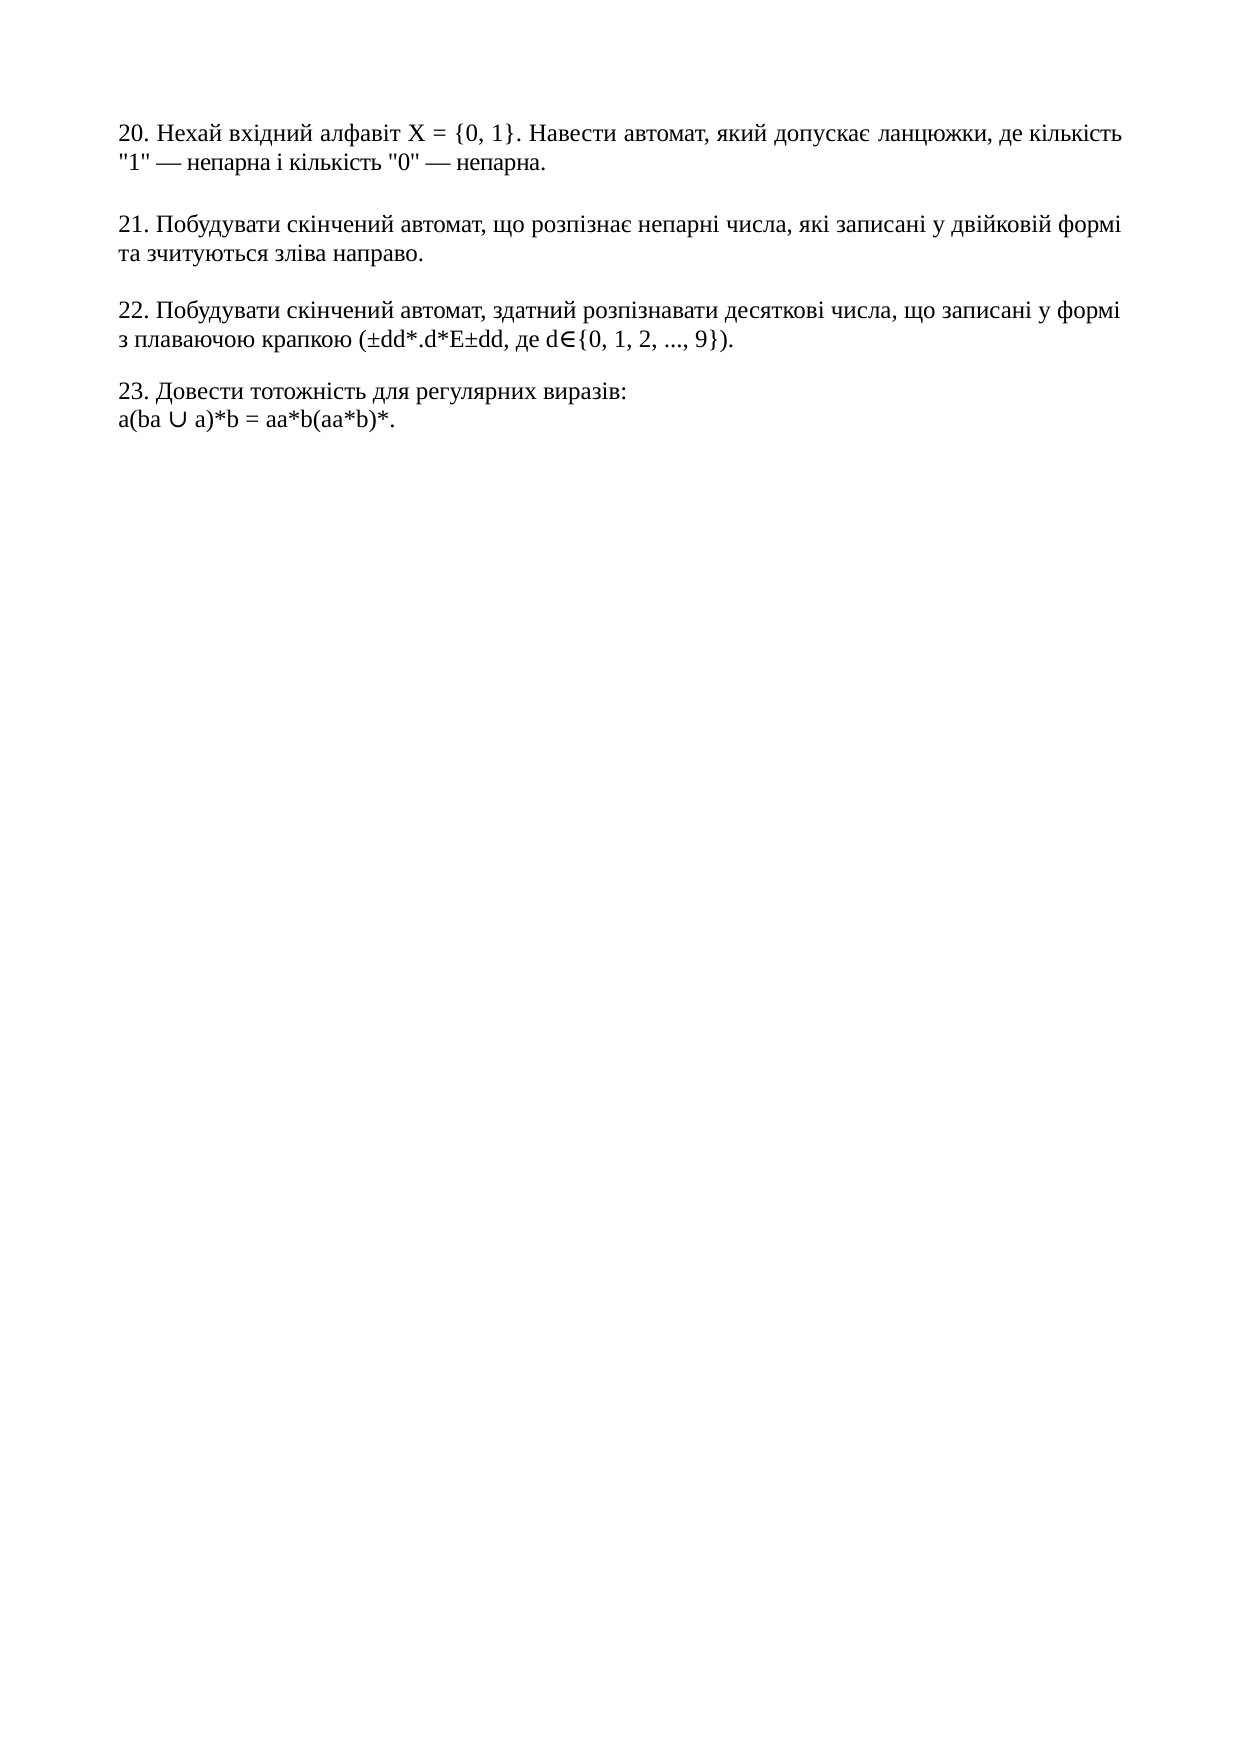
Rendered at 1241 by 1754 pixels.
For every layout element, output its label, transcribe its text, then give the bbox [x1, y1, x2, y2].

text 23. Довести тотожність для регулярних виразів: [250, 376, 366, 404]
text 21. Побудувати скінчений автомат, що розпізнає непарні числа, які записані у двійковій формі та зчитуються зліва направо. [118, 209, 1122, 267]
text 22. Побудувати скінчений автомат, здатний розпізнавати десяткові числа, що записані у формі з плаваючою крапкою (±dd*.d*E±dd, де d∈{0, 1, 2, ..., 9}). [734, 295, 1122, 353]
text 20. Нехай вхідний алфавіт X = {0, 1}. Навести автомат, який допускає ланцюжки, де кількість "1" — непарна і кількість "0" — непарна. [118, 118, 1122, 176]
text a(ba ∪ a)*b = aa*b(aa*b)*. [118, 404, 1122, 433]
text 23. Довести тотожність для регулярних виразів: [627, 376, 1122, 404]
